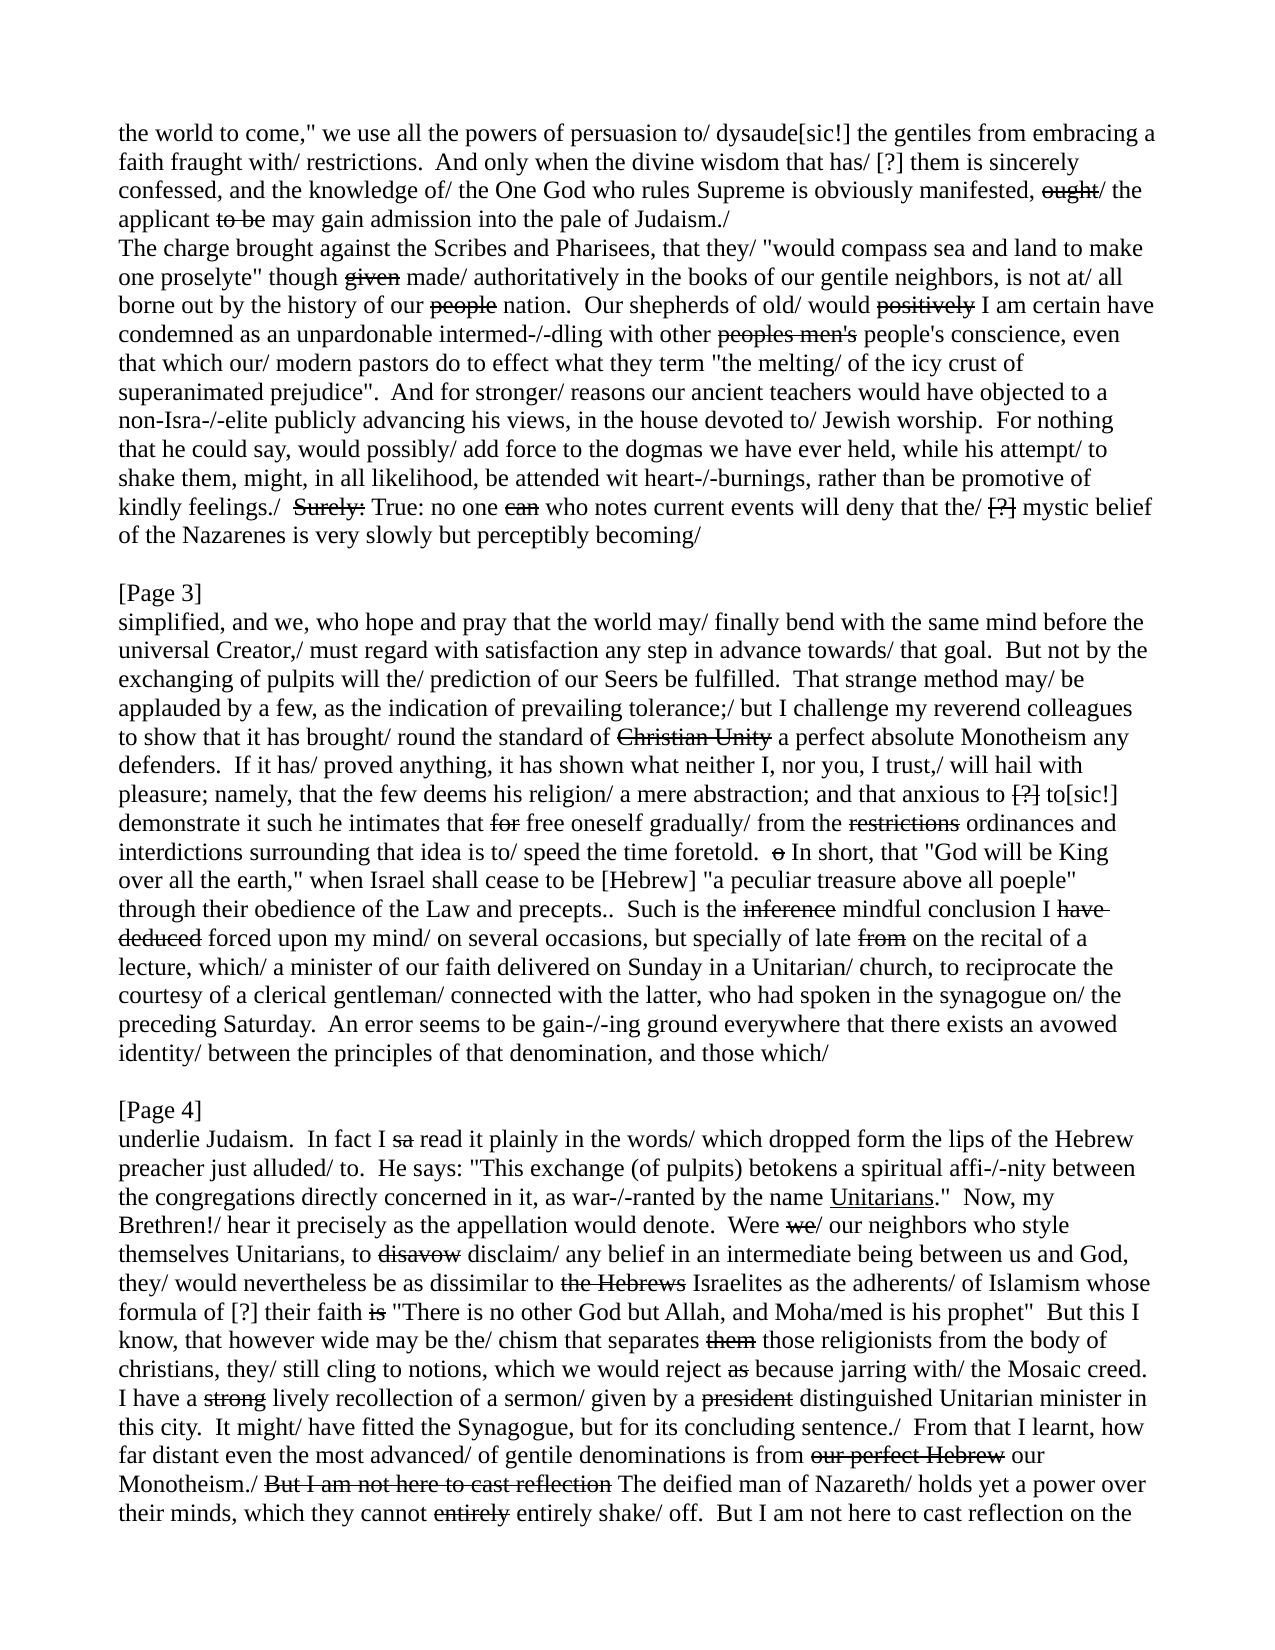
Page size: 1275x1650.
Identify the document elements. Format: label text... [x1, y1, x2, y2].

text simplified, and we, who hope and pray that the world may/ finally bend with the same mind before the universal Creator,/ must regard with satisfaction any step in advance towards/ that goal. But not by the exchanging of pulpits will the/ prediction of our Seers be fulfilled. That strange method may/ be applauded by a few, as the indication of prevailing tolerance;/ but I challenge my reverend colleagues to show that it has brought/ round the standard of Christian Unity a perfect absolute Monotheism any defenders. If it has/ proved anything, it has shown what neither I, nor you, I trust,/ will hail with pleasure; namely, that the few deems his religion/ a mere abstraction; and that anxious to [?] to[sic!] demonstrate it such he intimates that for free oneself gradually/ from the restrictions ordinances and interdictions surrounding that idea is to/ speed the time foretold. o In short, that "God will be King over all the earth," when Israel shall cease to be [Hebrew] "a peculiar treasure above all poeple" through their obedience of the Law and precepts.. Such is the inference mindful conclusion I have deduced forced upon my mind/ on several occasions, but specially of late from on the recital of a lecture, which/ a minister of our faith delivered on Sunday in a Unitarian/ church, to reciprocate the courtesy of a clerical gentleman/ connected with the latter, who had spoken in the synagogue on/ the preceding Saturday. An error seems to be gain-/-ing ground everywhere that there exists an avowed identity/ between the principles of that denomination, and those which/ [118, 607, 1157, 1067]
text The charge brought against the Scribes and Pharisees, that they/ "would compass sea and land to make one proselyte" though given made/ authoritatively in the books of our gentile neighbors, is not at/ all borne out by the history of our people nation. Our shepherds of old/ would positively I am certain have condemned as an unpardonable intermed-/-dling with other peoples men's people's conscience, even that which our/ modern pastors do to effect what they term "the melting/ of the icy crust of superanimated prejudice". And for stronger/ reasons our ancient teachers would have objected to a non-Isra-/-elite publicly advancing his views, in the house devoted to/ Jewish worship. For nothing that he could say, would possibly/ add force to the dogmas we have ever held, while his attempt/ to shake them, might, in all likelihood, be attended wit heart-/-burnings, rather than be promotive of kindly feelings./ Surely: True: no one can who notes current events will deny that the/ [?] mystic belief of the Nazarenes is very slowly but perceptibly becoming/ [118, 233, 1157, 549]
text [Page 3] [118, 578, 1157, 607]
text the world to come," we use all the powers of persuasion to/ dysaude[sic!] the gentiles from embracing a faith fraught with/ restrictions. And only when the divine wisdom that has/ [?] them is sincerely confessed, and the knowledge of/ the One God who rules Supreme is obviously manifested, ought/ the applicant to be may gain admission into the pale of Judaism./ [118, 118, 1157, 233]
text [Page 4] [118, 1096, 1157, 1124]
text underlie Judaism. In fact I sa read it plainly in the words/ which dropped form the lips of the Hebrew preacher just alluded/ to. He says: "This exchange (of pulpits) betokens a spiritual affi-/-nity between the congregations directly concerned in it, as war-/-ranted by the name Unitarians." Now, my Brethren!/ hear it precisely as the appellation would denote. Were we/ our neighbors who style themselves Unitarians, to disavow disclaim/ any belief in an intermediate being between us and God, they/ would nevertheless be as dissimilar to the Hebrews Israelites as the adherents/ of Islamism whose formula of [?] their faith is "There is no other God but Allah, and Moha/med is his prophet" But this I know, that however wide may be the/ chism that separates them those religionists from the body of christians, they/ still cling to notions, which we would reject as because jarring with/ the Mosaic creed. I have a strong lively recollection of a sermon/ given by a president distinguished Unitarian minister in this city. It might/ have fitted the Synagogue, but for its concluding sentence./ From that I learnt, how far distant even the most advanced/ of gentile denominations is from our perfect Hebrew our Monotheism./ But I am not here to cast reflection The deified man of Nazareth/ holds yet a power over their minds, which they cannot entirely entirely shake/ off. But I am not here to cast reflection on the [118, 1124, 1157, 1527]
